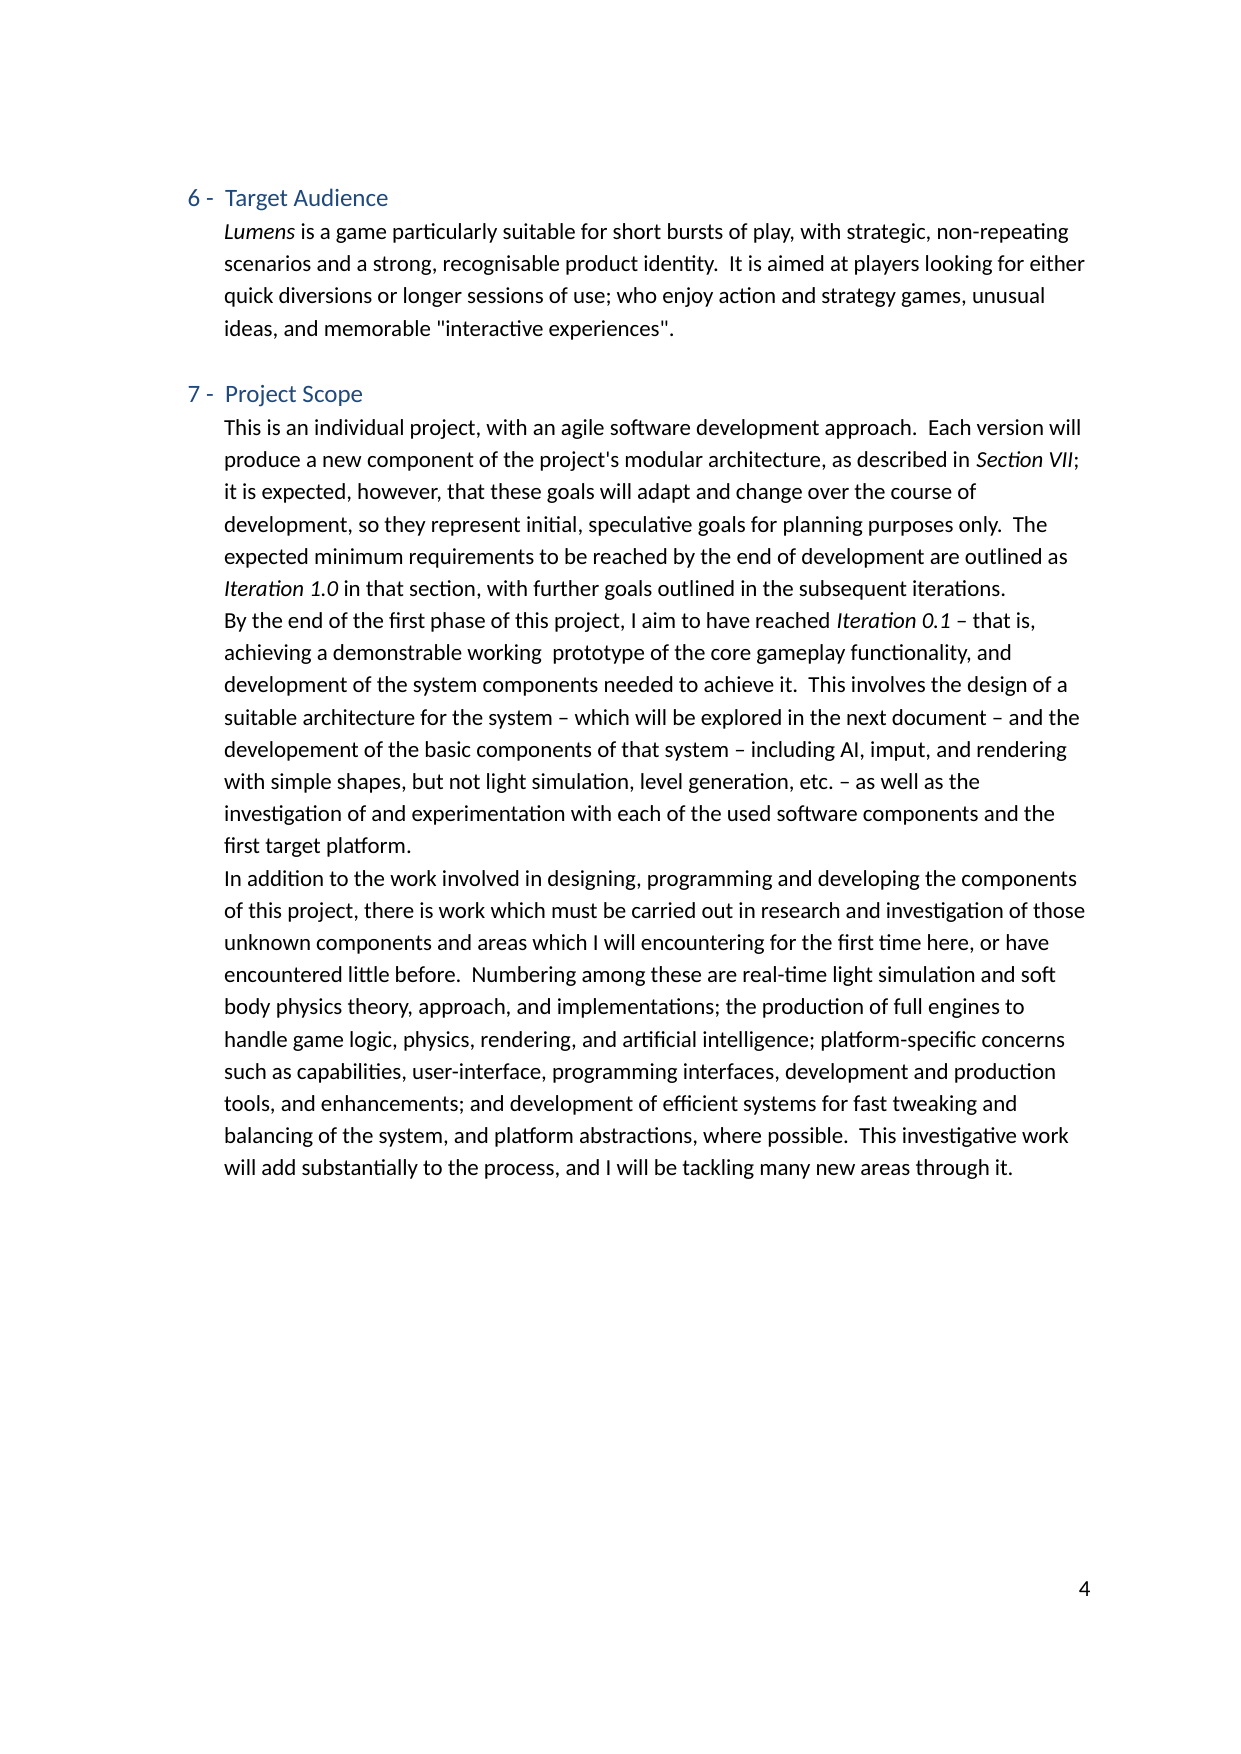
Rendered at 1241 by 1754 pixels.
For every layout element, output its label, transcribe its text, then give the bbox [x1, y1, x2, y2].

text By the end of the first phase of this project, I aim to have reached Iteration 0.1 – that is, achieving a demonstrable working prototype of the core gameplay functionality, and development of the system components needed to achieve it. This involves the design of a suitable architecture for the system – which will be explored in the next document – and the developement of the basic components of that system – including AI, imput, and rendering with simple shapes, but not light simulation, level generation, etc. – as well as the investigation of and experimentation with each of the used software components and the first target platform. [224, 606, 1090, 859]
text This is an individual project, with an agile software development approach. Each version will produce a new component of the project's modular architecture, as described in Section VII; it is expected, however, that these goals will adapt and change over the course of development, so they represent initial, speculative goals for planning purposes only. The expected minimum requirements to be reached by the end of development are outlined as Iteration 1.0 in that section, with further goals outlined in the subsequent iterations. [224, 413, 1090, 602]
text In addition to the work involved in designing, programming and developing the components of this project, there is work which must be carried out in research and investigation of those unknown components and areas which I will encountering for the first time here, or have encountered little before. Numbering among these are real-time light simulation and soft body physics theory, approach, and implementations; the production of full engines to handle game logic, physics, rendering, and artificial intelligence; platform-specific concerns such as capabilities, user-interface, programming interfaces, development and production tools, and enhancements; and development of efficient systems for fast tweaking and balancing of the system, and platform abstractions, where possible. This investigative work will add substantially to the process, and I will be tackling many new areas through it. [224, 864, 1090, 1181]
list Project Scope [187, 378, 1090, 409]
text Lumens is a game particularly suitable for short bursts of play, with strategic, non-repeating scenarios and a strong, recognisable product identity. It is aimed at players looking for either quick diversions or longer sessions of use; who enjoy action and strategy games, unusual ideas, and memorable "interactive experiences". [224, 217, 1090, 342]
list Target Audience [187, 182, 1090, 213]
